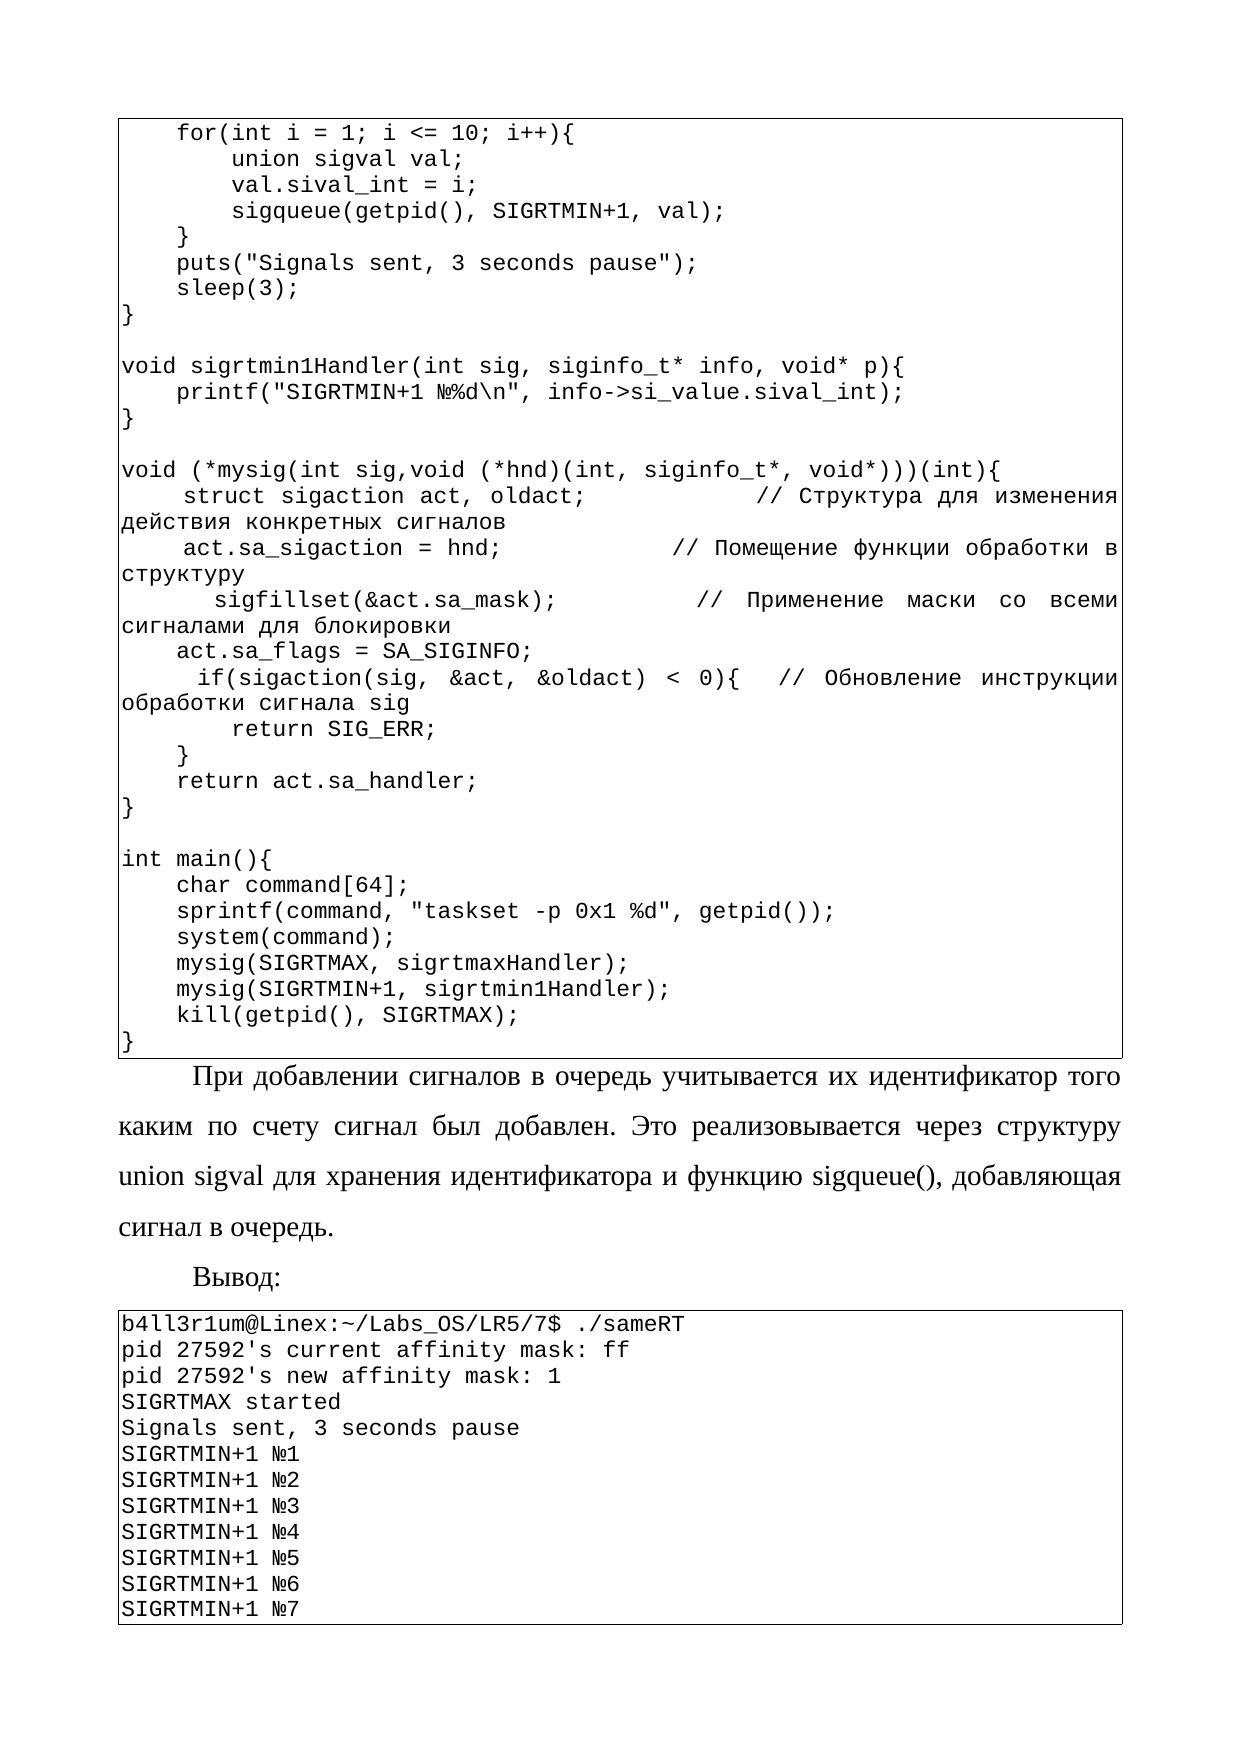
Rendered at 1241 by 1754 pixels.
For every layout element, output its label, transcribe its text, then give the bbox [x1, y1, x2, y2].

text pid 27592's new affinity mask: 1 [119, 1361, 1122, 1387]
text b4ll3r1um@Linex:~/Labs_OS/LR5/7$ ./sameRT [119, 1311, 1122, 1335]
text Signals sent, 3 seconds pause [119, 1413, 1122, 1439]
text } [119, 222, 1122, 248]
text printf("SIGRTMIN+1 №%d\n", info->si_value.sival_int); [119, 377, 1122, 403]
text } [119, 792, 1122, 821]
text kill(getpid(), SIGRTMAX); [119, 1000, 1122, 1026]
text struct sigaction act, oldact; // Структура для изменения действия конкретных сигналов [119, 481, 1122, 533]
text system(command); [119, 922, 1122, 948]
text mysig(SIGRTMAX, sigrtmaxHandler); [119, 948, 1122, 974]
text void (*mysig(int sig,void (*hnd)(int, siginfo_t*, void*)))(int){ [119, 455, 1122, 481]
text SIGRTMIN+1 №1 [119, 1439, 1122, 1465]
text int main(){ [119, 844, 1122, 870]
text sigfillset(&act.sa_mask); // Применение маски со всеми сигналами для блокировки [119, 585, 1122, 637]
text SIGRTMIN+1 №4 [119, 1517, 1122, 1543]
text } [119, 741, 1122, 767]
text if(sigaction(sig, &act, &oldact) < 0){ // Обновление инструкции обработки сигнала sig [119, 663, 1122, 715]
text puts("Signals sent, 3 seconds pause"); [119, 248, 1122, 274]
text SIGRTMIN+1 №3 [119, 1491, 1122, 1517]
text for(int i = 1; i <= 10; i++){ [119, 119, 1122, 144]
text void sigrtmin1Handler(int sig, siginfo_t* info, void* p){ [119, 352, 1122, 377]
text char command[64]; [119, 870, 1122, 896]
text SIGRTMIN+1 №6 [119, 1569, 1122, 1595]
text act.sa_flags = SA_SIGINFO; [119, 637, 1122, 663]
text val.sival_int = i; [119, 170, 1122, 196]
text При добавлении сигналов в очередь учитывается их идентификатор того каким по счету сигнал был добавлен. Это реализовывается через структуру union sigval для хранения идентификатора и функцию sigqueue(), добавляющая сигнал в очередь. [118, 1059, 1122, 1242]
text mysig(SIGRTMIN+1, sigrtmin1Handler); [119, 974, 1122, 1000]
text return SIG_ERR; [119, 715, 1122, 741]
text } [119, 1026, 1122, 1058]
text SIGRTMIN+1 №7 [119, 1595, 1122, 1624]
text return act.sa_handler; [119, 767, 1122, 792]
text } [119, 403, 1122, 432]
text SIGRTMIN+1 №2 [119, 1465, 1122, 1491]
text pid 27592's current affinity mask: ff [119, 1335, 1122, 1361]
text SIGRTMIN+1 №5 [119, 1543, 1122, 1569]
text SIGRTMAX started [119, 1387, 1122, 1413]
text } [119, 300, 1122, 329]
text sigqueue(getpid(), SIGRTMIN+1, val); [119, 196, 1122, 222]
text act.sa_sigaction = hnd; // Помещение функции обработки в структуру [119, 533, 1122, 585]
text sleep(3); [119, 274, 1122, 300]
text Вывод: [118, 1259, 1122, 1293]
text sprintf(command, "taskset -p 0x1 %d", getpid()); [119, 896, 1122, 922]
text union sigval val; [119, 144, 1122, 170]
